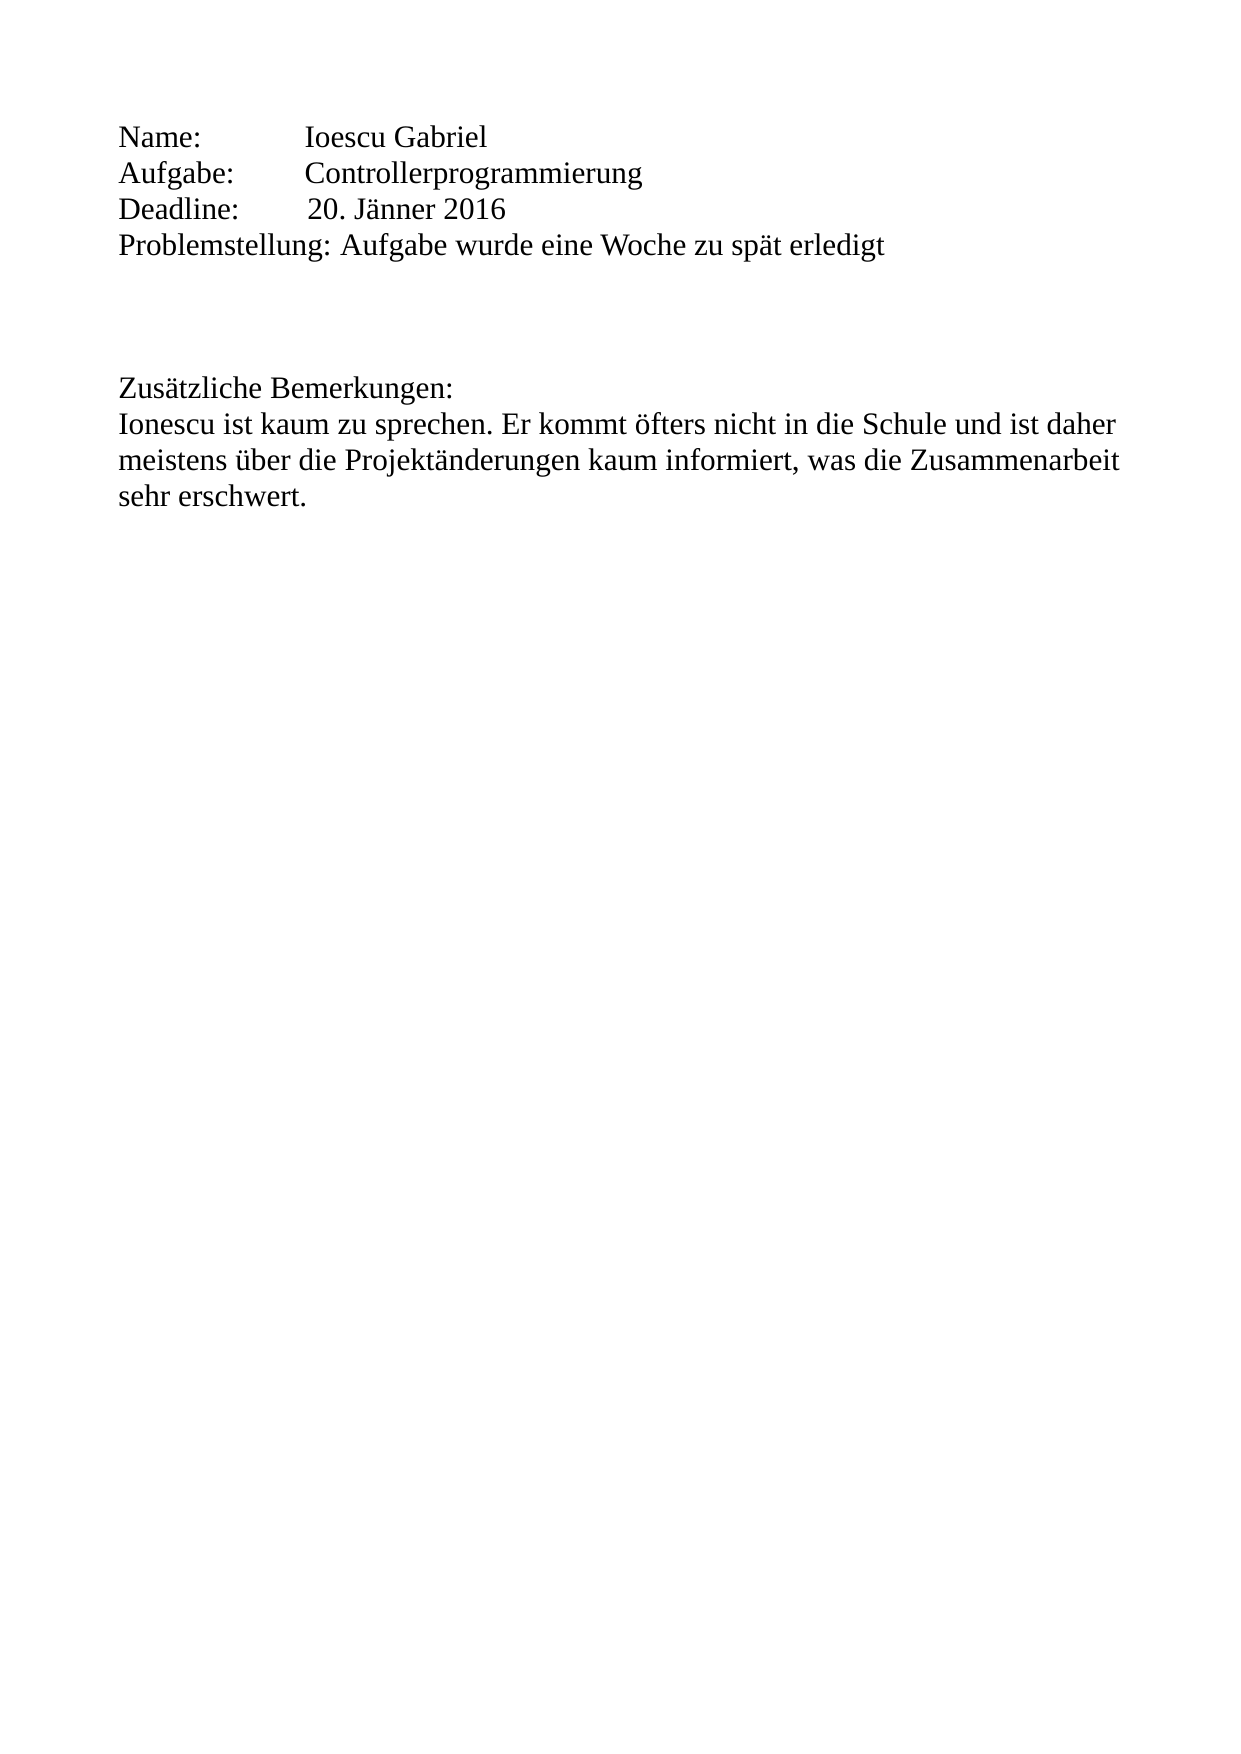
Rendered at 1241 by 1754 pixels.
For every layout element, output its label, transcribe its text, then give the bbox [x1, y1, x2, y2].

text Name: Ioescu Gabriel [118, 118, 1122, 154]
text Ionescu ist kaum zu sprechen. Er kommt öfters nicht in die Schule und ist daher meistens über die Projektänderungen kaum informiert, was die Zusammenarbeit sehr erschwert. [118, 406, 1122, 513]
text Aufgabe: Controllerprogrammierung [118, 154, 1122, 190]
text Problemstellung: Aufgabe wurde eine Woche zu spät erledigt [118, 226, 1122, 262]
text Deadline: 20. Jänner 2016 [118, 190, 1122, 226]
text Zusätzliche Bemerkungen: [118, 370, 1122, 406]
